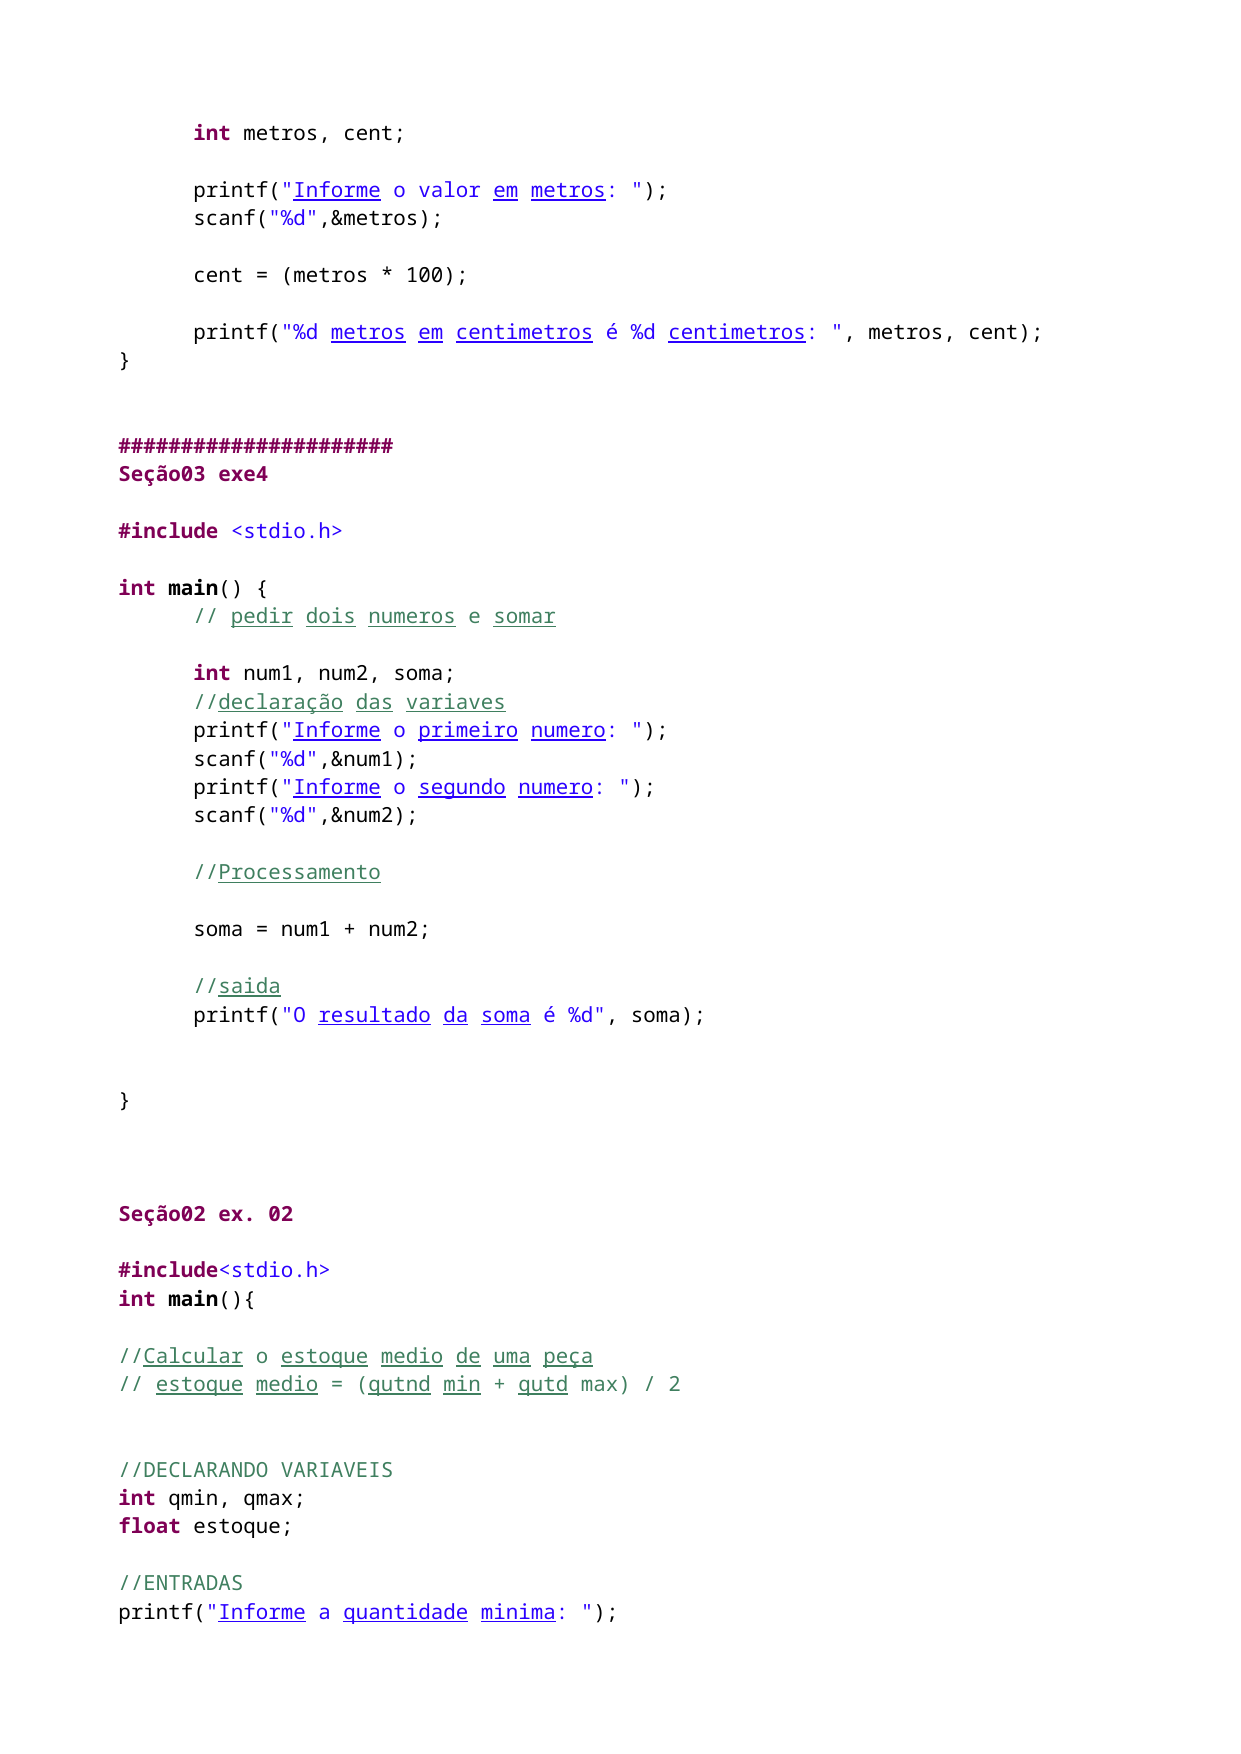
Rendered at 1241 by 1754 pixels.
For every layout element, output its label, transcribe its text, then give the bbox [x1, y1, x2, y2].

text printf("O resultado da soma é %d", soma); [118, 1000, 1122, 1028]
text //DECLARANDO VARIAVEIS [118, 1455, 1122, 1483]
text cent = (metros * 100); [118, 260, 1122, 289]
text int num1, num2, soma; [118, 658, 1122, 687]
text printf("Informe a quantidade minima: "); [118, 1597, 1122, 1625]
text //declaração das variaves [118, 687, 1122, 715]
text //Calcular o estoque medio de uma peça [118, 1341, 1122, 1369]
text ###################### [118, 431, 1122, 459]
text soma = num1 + num2; [118, 914, 1122, 943]
text //Processamento [118, 857, 1122, 886]
text int main(){ [118, 1284, 1122, 1312]
text printf("Informe o segundo numero: "); [118, 772, 1122, 801]
text // estoque medio = (qutnd min + qutd max) / 2 [118, 1369, 1122, 1398]
text scanf("%d",&metros); [118, 203, 1122, 232]
text int main() { [118, 573, 1122, 602]
text Seção02 ex. 02 [118, 1199, 1122, 1227]
text #include <stdio.h> [118, 516, 1122, 545]
text } [118, 346, 1122, 374]
text //ENTRADAS [118, 1568, 1122, 1597]
text int metros, cent; [118, 118, 1122, 147]
text float estoque; [118, 1512, 1122, 1540]
text int qmin, qmax; [118, 1483, 1122, 1512]
text scanf("%d",&num1); [118, 744, 1122, 772]
text Seção03 exe4 [118, 459, 1122, 488]
text } [118, 1085, 1122, 1113]
text printf("Informe o primeiro numero: "); [118, 715, 1122, 744]
text printf("%d metros em centimetros é %d centimetros: ", metros, cent); [118, 317, 1122, 346]
text // pedir dois numeros e somar [118, 602, 1122, 630]
text printf("Informe o valor em metros: "); [118, 175, 1122, 203]
text #include<stdio.h> [118, 1256, 1122, 1284]
text scanf("%d",&num2); [118, 801, 1122, 829]
text //saida [118, 971, 1122, 1000]
